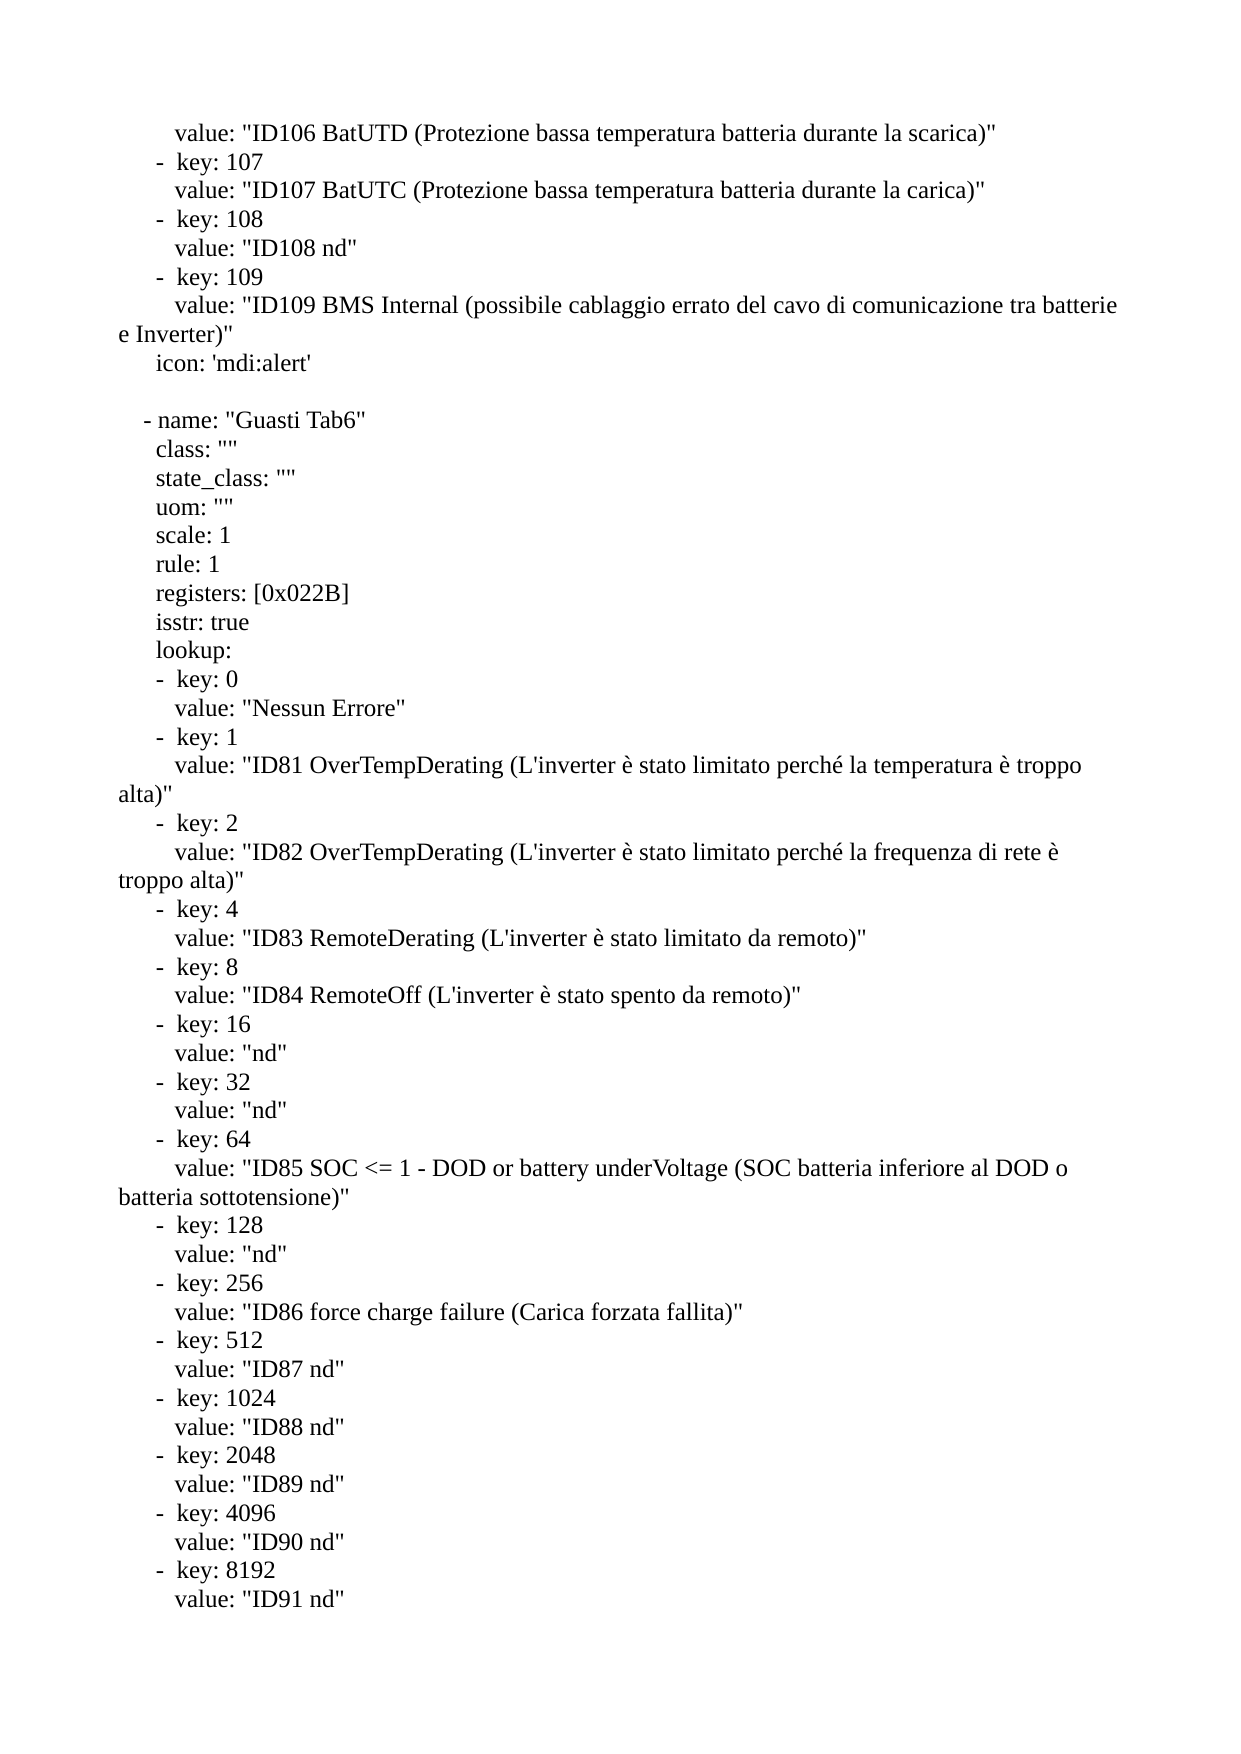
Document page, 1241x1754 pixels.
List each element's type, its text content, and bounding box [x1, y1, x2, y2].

text - key: 2 [118, 808, 1122, 837]
text - key: 64 [118, 1124, 1122, 1153]
text icon: 'mdi:alert' [118, 348, 1122, 377]
text - key: 108 [118, 204, 1122, 233]
text - key: 4096 [118, 1498, 1122, 1527]
text value: "ID91 nd" [118, 1584, 1122, 1613]
text - name: "Guasti Tab6" [118, 406, 1122, 434]
text - key: 32 [118, 1067, 1122, 1096]
text - key: 256 [118, 1268, 1122, 1297]
text value: "nd" [118, 1096, 1122, 1124]
text rule: 1 [118, 549, 1122, 578]
text value: "ID87 nd" [118, 1354, 1122, 1383]
text isstr: true [118, 607, 1122, 636]
text value: "ID109 BMS Internal (possibile cablaggio errato del cavo di comunicazione tra batterie e Inverter)" [118, 291, 1122, 348]
text value: "ID82 OverTempDerating (L'inverter è stato limitato perché la frequenza di rete è troppo alta)" [118, 837, 1122, 894]
text value: "ID89 nd" [118, 1469, 1122, 1498]
text value: "ID88 nd" [118, 1412, 1122, 1441]
text registers: [0x022B] [118, 578, 1122, 607]
text - key: 512 [118, 1326, 1122, 1354]
text scale: 1 [118, 521, 1122, 549]
text value: "ID90 nd" [118, 1527, 1122, 1556]
text class: "" [118, 434, 1122, 463]
text value: "ID83 RemoteDerating (L'inverter è stato limitato da remoto)" [118, 923, 1122, 952]
text - key: 128 [118, 1211, 1122, 1239]
text - key: 0 [118, 664, 1122, 693]
text value: "ID86 force charge failure (Carica forzata fallita)" [118, 1297, 1122, 1326]
text lookup: [118, 636, 1122, 664]
text - key: 107 [118, 147, 1122, 176]
text value: "ID106 BatUTD (Protezione bassa temperatura batteria durante la scarica)" [118, 118, 1122, 147]
text value: "ID84 RemoteOff (L'inverter è stato spento da remoto)" [118, 981, 1122, 1009]
text - key: 8192 [118, 1556, 1122, 1584]
text - key: 109 [118, 262, 1122, 291]
text - key: 4 [118, 894, 1122, 923]
text value: "nd" [118, 1239, 1122, 1268]
text - key: 16 [118, 1009, 1122, 1038]
text uom: "" [118, 492, 1122, 521]
text value: "ID85 SOC <= 1 - DOD or battery underVoltage (SOC batteria inferiore al DOD o batteria sottotensione)" [118, 1153, 1122, 1211]
text value: "nd" [118, 1038, 1122, 1067]
text value: "ID108 nd" [118, 233, 1122, 262]
text - key: 2048 [118, 1441, 1122, 1469]
text state_class: "" [118, 463, 1122, 492]
text value: "Nessun Errore" [118, 693, 1122, 722]
text - key: 1 [118, 722, 1122, 751]
text - key: 1024 [118, 1383, 1122, 1412]
text value: "ID107 BatUTC (Protezione bassa temperatura batteria durante la carica)" [118, 176, 1122, 204]
text value: "ID81 OverTempDerating (L'inverter è stato limitato perché la temperatura è troppo alta)" [118, 751, 1122, 808]
text - key: 8 [118, 952, 1122, 981]
